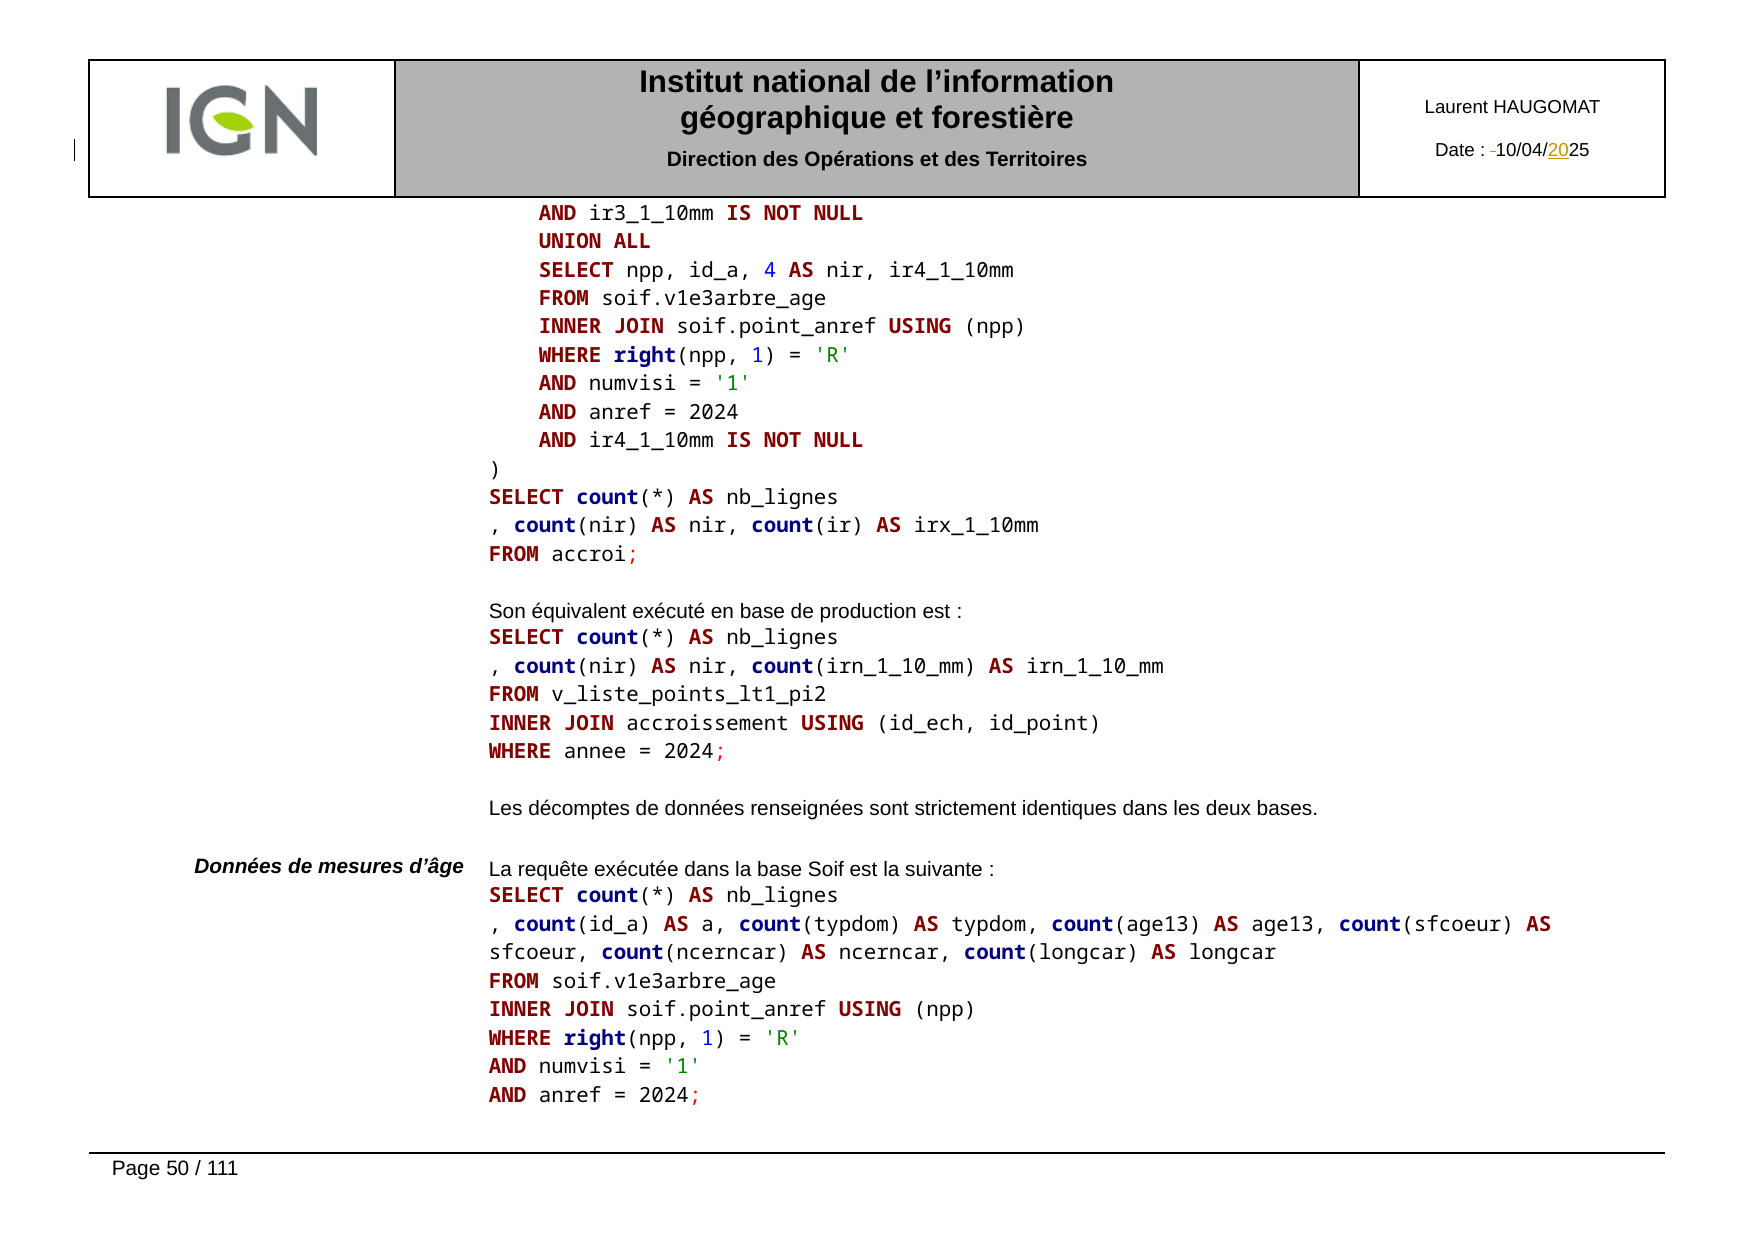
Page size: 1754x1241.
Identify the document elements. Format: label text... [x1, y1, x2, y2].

table_cell [89, 198, 483, 853]
table_cell AND ir3_1_10mm IS NOT NULL UNION ALL SELECT npp, id_a, 4 AS nir, ir4_1_10mm FROM soif.v1e3arbre_age INNER JOIN soif.point_anref USING (npp) WHERE right(npp, 1) = 'R' AND numvisi = '1' AND anref = 2024 AND ir4_1_10mm IS NOT NULL ) SELECT count(*) AS nb_lignes , count(nir) AS nir, count(ir) AS irx_1_10mm FROM accroi; Son équivalent exécuté en base de production est : SELECT count(*) AS nb_lignes , count(nir) AS nir, count(irn_1_10_mm) AS irn_1_10_mm FROM v_liste_points_lt1_pi2 INNER JOIN accroissement USING (id_ech, id_point) WHERE annee = 2024; Les décomptes de données renseignées sont strictement identiques dans les deux bases. [483, 198, 1665, 853]
table_cell Données de mesures d’âge [89, 853, 483, 1139]
picture [141, 62, 343, 180]
table_cell La requête exécutée dans la base Soif est la suivante : SELECT count(*) AS nb_lignes , count(id_a) AS a, count(typdom) AS typdom, count(age13) AS age13, count(sfcoeur) AS sfcoeur, count(ncerncar) AS ncerncar, count(longcar) AS longcar FROM soif.v1e3arbre_age INNER JOIN soif.point_anref USING (npp) WHERE right(npp, 1) = 'R' AND numvisi = '1' AND anref = 2024; [483, 853, 1665, 1139]
